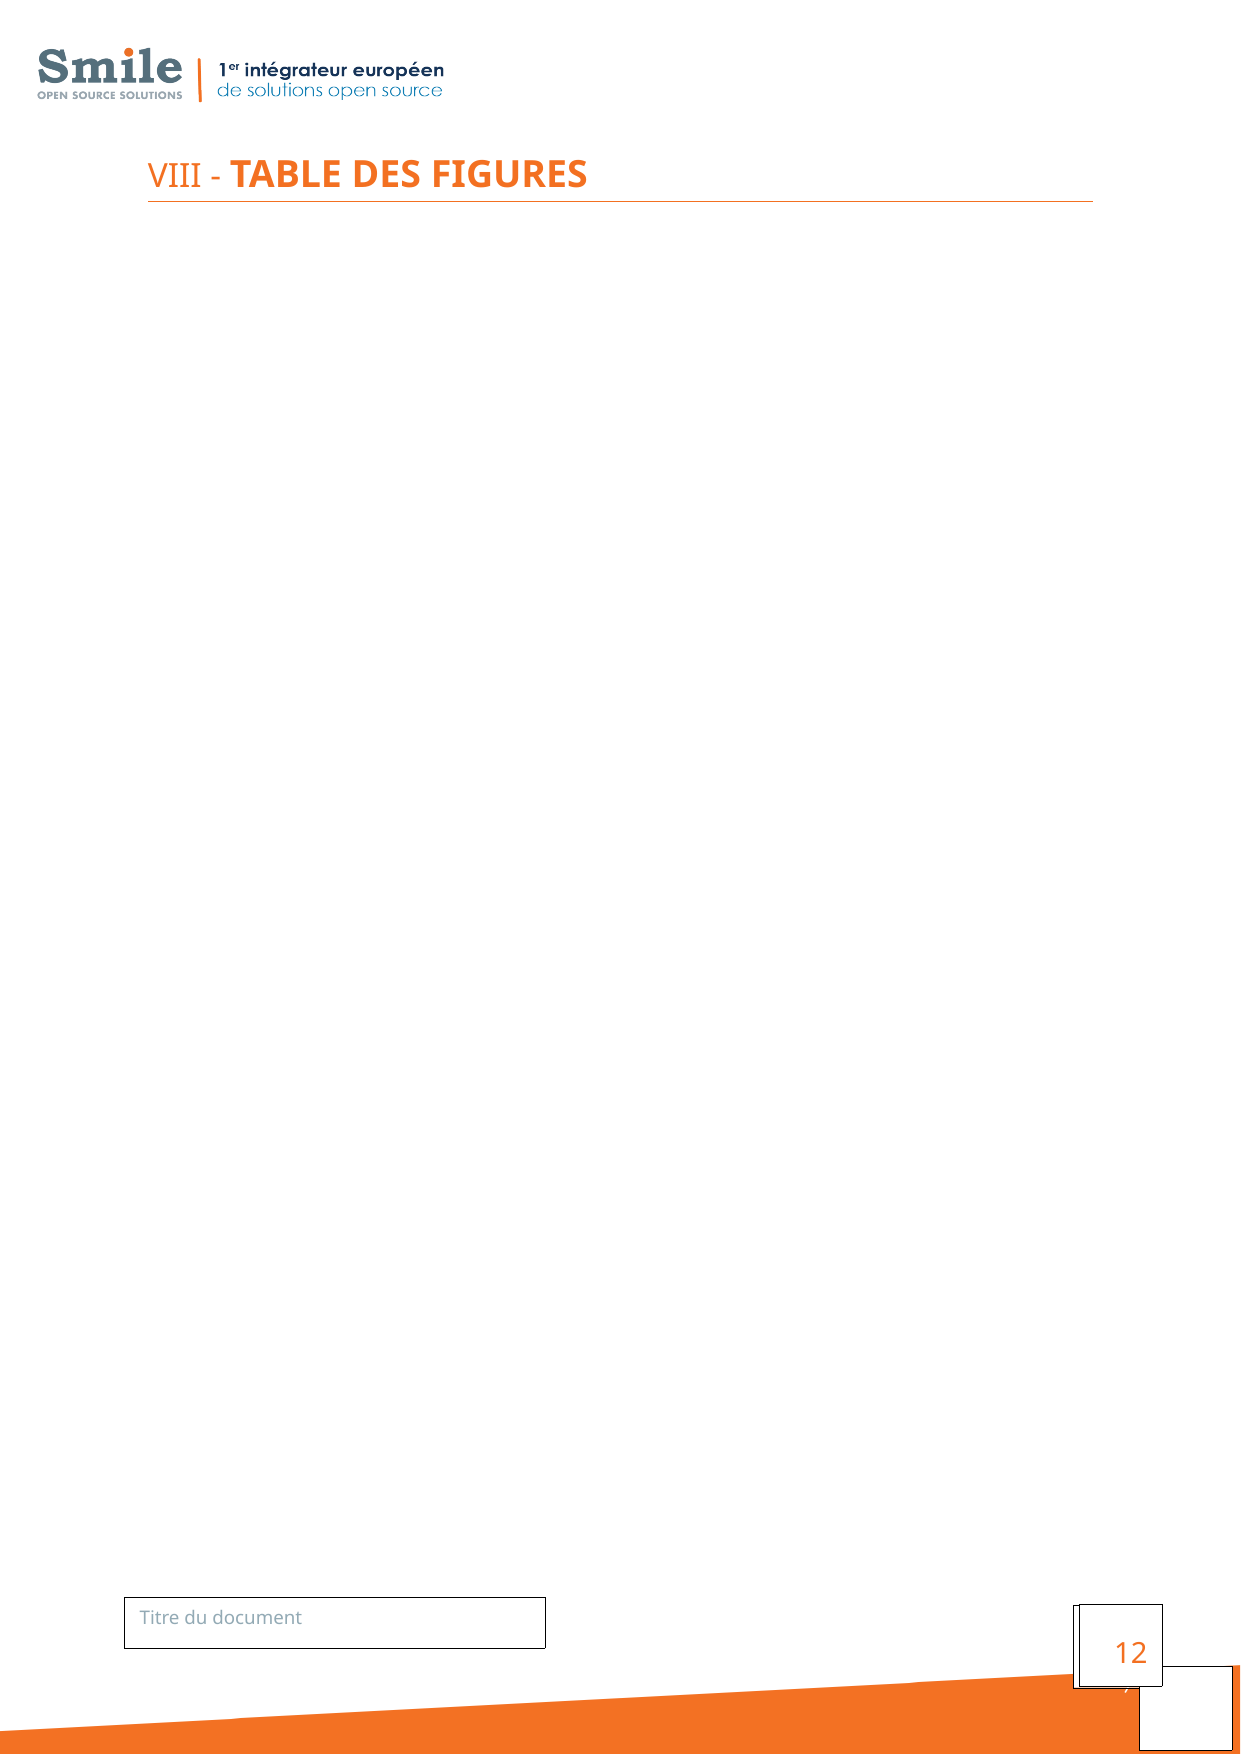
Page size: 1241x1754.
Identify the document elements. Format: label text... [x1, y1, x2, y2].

picture [0, 5, 1241, 146]
picture [0, 1611, 1241, 1754]
subtitle Table des figures [1080, 1605, 1162, 1686]
subtitle Table des figures [148, 148, 1093, 201]
list 12 [1094, 1632, 1147, 1672]
